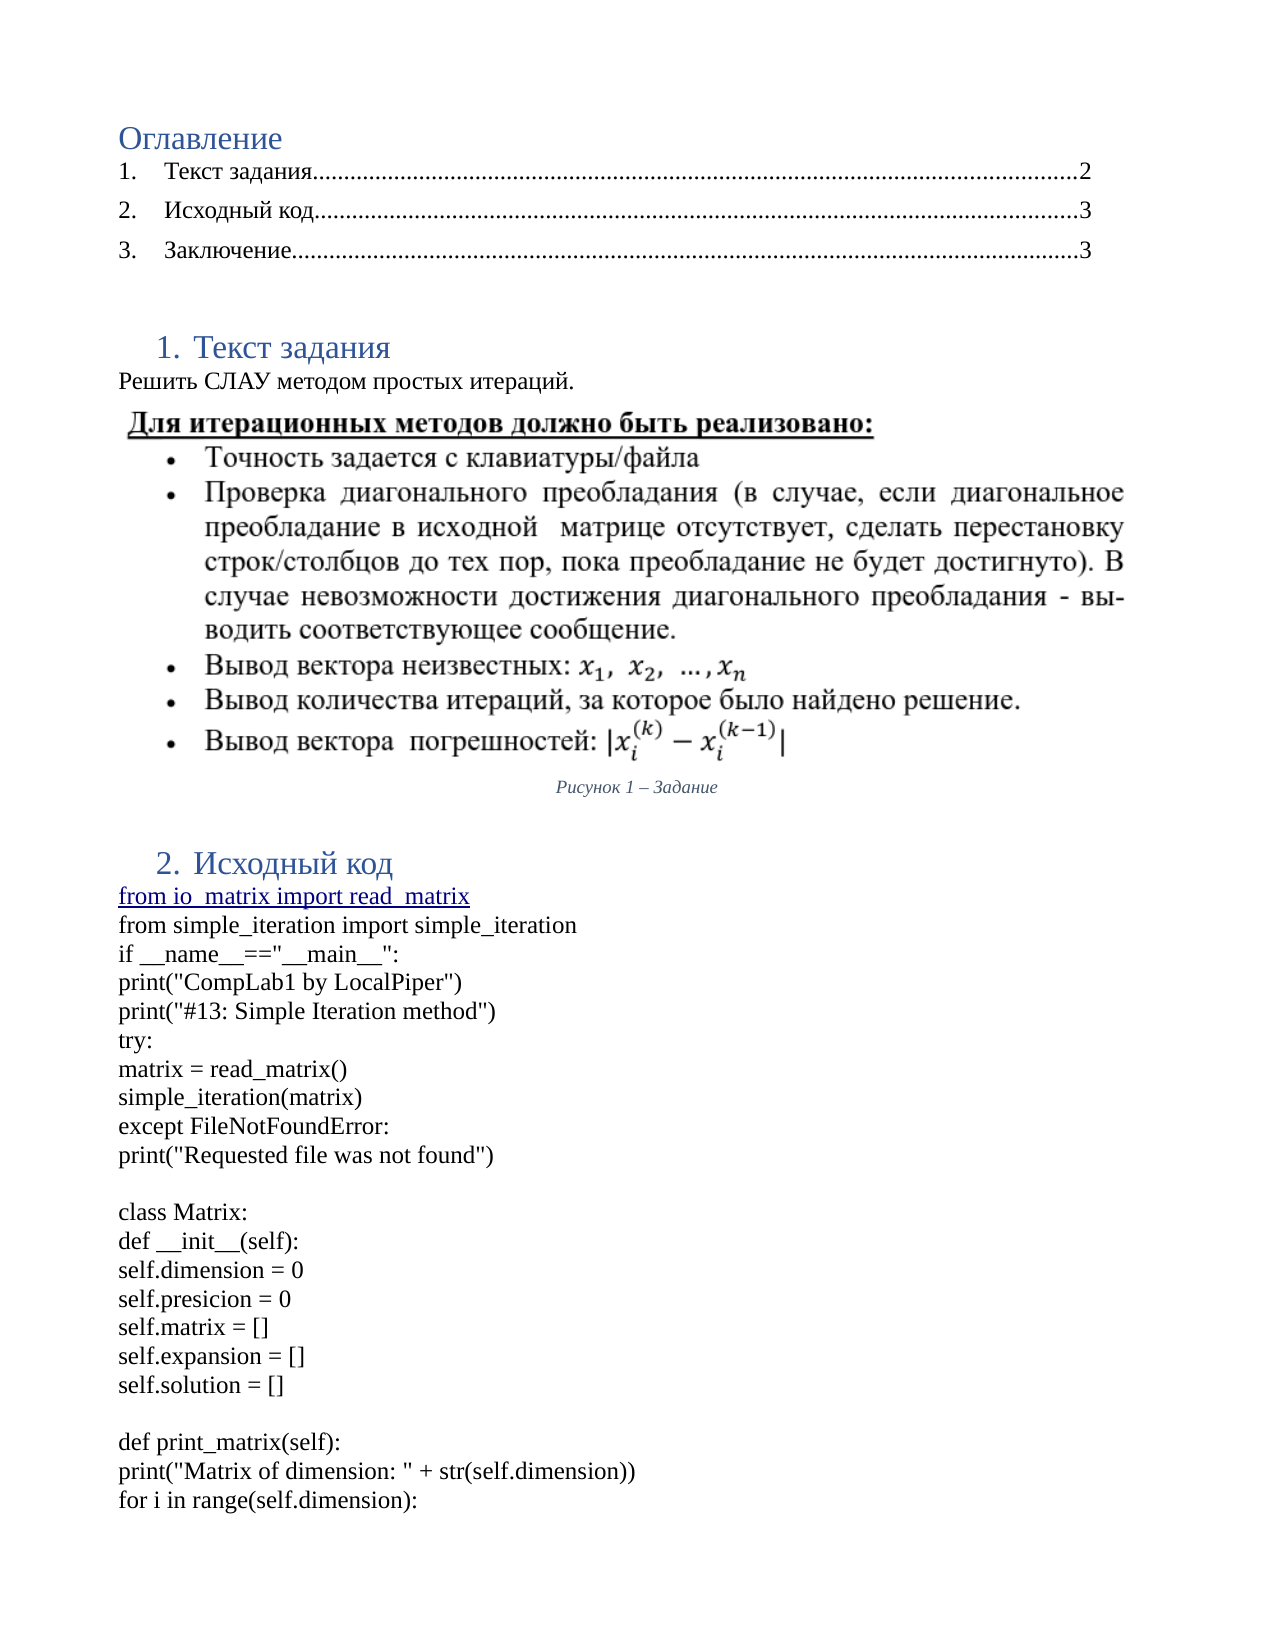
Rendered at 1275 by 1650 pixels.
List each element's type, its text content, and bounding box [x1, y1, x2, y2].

text Решить СЛАУ методом простых итераций. [118, 366, 1157, 394]
text 1. Текст задания 2 [118, 156, 1157, 185]
text 2. Исходный код 3 [118, 196, 1157, 224]
text self.presicion = 0 [118, 1284, 1157, 1312]
text if __name__=="__main__": [118, 939, 1157, 967]
picture [118, 394, 1157, 776]
subtitle Оглавление [118, 118, 1157, 156]
text class Matrix: [118, 1197, 1157, 1226]
text self.dimension = 0 [118, 1255, 1157, 1284]
text simple_iteration(matrix) [118, 1082, 1157, 1111]
text 3. Заключение 3 [118, 235, 1157, 263]
text Рисунок 1 – Задание [118, 776, 1157, 797]
text print("CompLab1 by LocalPiper") [118, 967, 1157, 996]
text self.expansion = [] [118, 1341, 1157, 1370]
text matrix = read_matrix() [118, 1054, 1157, 1082]
text def print_matrix(self): [118, 1427, 1157, 1456]
text from simple_iteration import simple_iteration [118, 910, 1157, 939]
text self.matrix = [] [118, 1312, 1157, 1341]
text self.solution = [] [118, 1370, 1157, 1399]
subtitle Текст задания [156, 328, 1157, 366]
text print("#13: Simple Iteration method") [118, 996, 1157, 1025]
text from io_matrix import read_matrix [118, 881, 1157, 910]
text try: [118, 1025, 1157, 1054]
text def __init__(self): [118, 1226, 1157, 1255]
text print("Matrix of dimension: " + str(self.dimension)) [118, 1456, 1157, 1485]
text print("Requested file was not found") [118, 1140, 1157, 1169]
text except FileNotFoundError: [118, 1111, 1157, 1140]
subtitle Исходный код [156, 843, 1157, 881]
text for i in range(self.dimension): [118, 1485, 1157, 1514]
